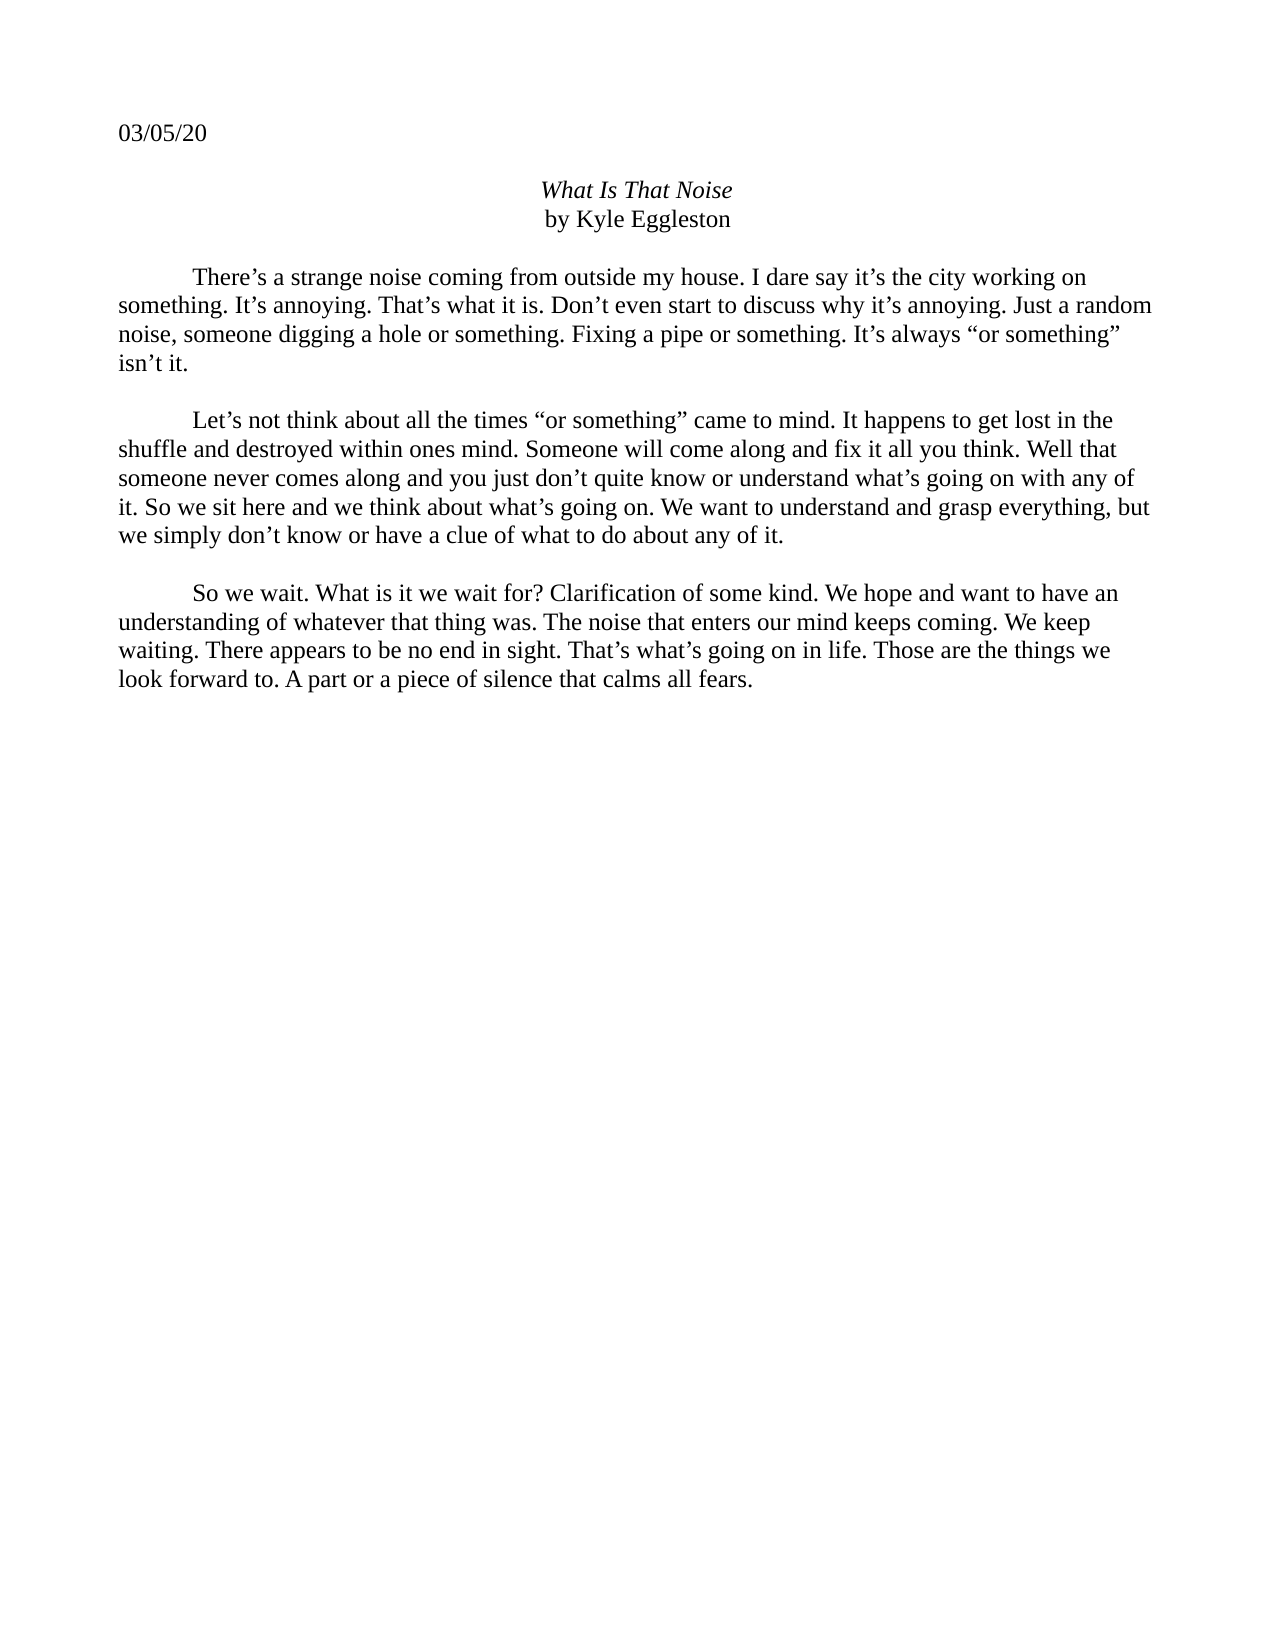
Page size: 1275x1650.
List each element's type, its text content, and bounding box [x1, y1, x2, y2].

text 03/05/20 [118, 118, 1157, 147]
text by Kyle Eggleston [118, 204, 1157, 233]
text What Is That Noise [118, 176, 1157, 204]
text There’s a strange noise coming from outside my house. I dare say it’s the city working on something. It’s annoying. That’s what it is. Don’t even start to discuss why it’s annoying. Just a random noise, someone digging a hole or something. Fixing a pipe or something. It’s always “or something” isn’t it. [118, 262, 1157, 377]
text So we wait. What is it we wait for? Clarification of some kind. We hope and want to have an understanding of whatever that thing was. The noise that enters our mind keeps coming. We keep waiting. There appears to be no end in sight. That’s what’s going on in life. Those are the things we look forward to. A part or a piece of silence that calms all fears. [118, 578, 1157, 693]
text Let’s not think about all the times “or something” came to mind. It happens to get lost in the shuffle and destroyed within ones mind. Someone will come along and fix it all you think. Well that someone never comes along and you just don’t quite know or understand what’s going on with any of it. So we sit here and we think about what’s going on. We want to understand and grasp everything, but we simply don’t know or have a clue of what to do about any of it. [118, 406, 1157, 549]
